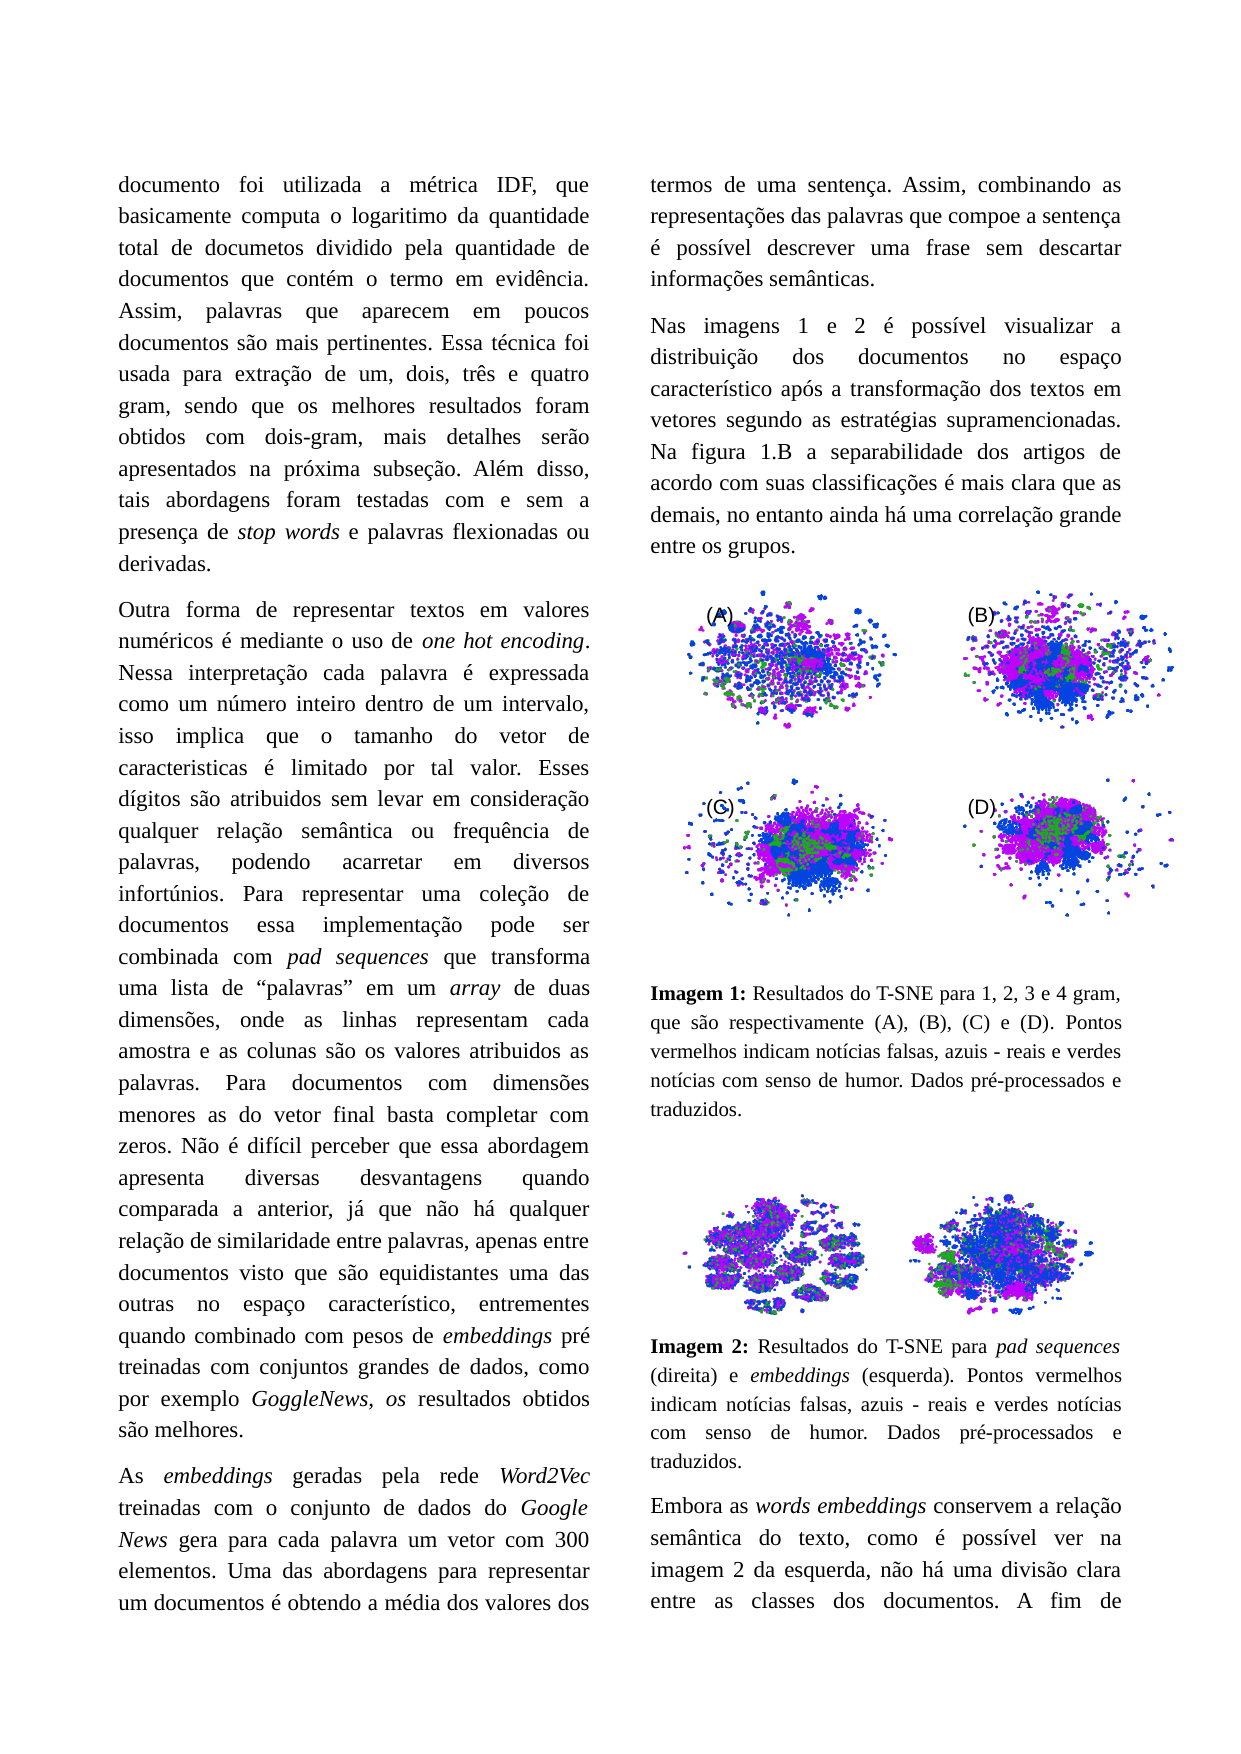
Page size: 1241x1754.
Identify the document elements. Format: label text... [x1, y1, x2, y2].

text Imagem 2: Resultados do T-SNE para pad sequences (direita) e embeddings (esquerda). Pontos vermelhos indicam notícias falsas, azuis - reais e verdes notícias com senso de humor. Dados pré-processados e traduzidos. [650, 1334, 1122, 1473]
picture [930, 766, 1189, 938]
picture [650, 578, 912, 750]
text Outra forma de representar textos em valores numéricos é mediante o uso de one hot encoding. Nessa interpretação cada palavra é expressada como um número inteiro dentro de um intervalo, isso implica que o tamanho do vetor de caracteristicas é limitado por tal valor. Esses dígitos são atribuidos sem levar em consideração qualquer relação semântica ou frequência de palavras, podendo acarretar em diversos infortúnios. Para representar uma coleção de documentos essa implementação pode ser combinada com pad sequences que transforma uma lista de “palavras” em um array de duas dimensões, onde as linhas representam cada amostra e as colunas são os valores atribuidos as palavras. Para documentos com dimensões menores as do vetor final basta completar com zeros. Não é difícil perceber que essa abordagem apresenta diversas desvantagens quando comparada a anterior, já que não há qualquer relação de similaridade entre palavras, apenas entre documentos visto que são equidistantes uma das outras no espaço característico, entrementes quando combinado com pesos de embeddings pré treinadas com conjuntos grandes de dados, como por exemplo GoggleNews, os resultados obtidos são melhores. [118, 596, 590, 1443]
picture [650, 766, 908, 938]
text documento foi utilizada a métrica IDF, que basicamente computa o logaritimo da quantidade total de documetos dividido pela quantidade de documentos que contém o termo em evidência. Assim, palavras que aparecem em poucos documentos são mais pertinentes. Essa técnica foi usada para extração de um, dois, três e quatro gram, sendo que os melhores resultados foram obtidos com dois-gram, mais detalhes serão apresentados na próxima subseção. Além disso, tais abordagens foram testadas com e sem a presença de stop words e palavras flexionadas ou derivadas. [118, 171, 590, 576]
text Embora as words embeddings conservem a relação semântica do texto, como é possível ver na imagem 2 da esquerda, não há uma divisão clara entre as classes dos documentos. A fim de [650, 1493, 1122, 1614]
text termos de uma sentença. Assim, combinando as representações das palavras que compoe a sentença é possível descrever uma frase sem descartar informações semânticas. [650, 171, 1122, 292]
text As embeddings geradas pela rede Word2Vec treinadas com o conjunto de dados do Google News gera para cada palavra um vetor com 300 elementos. Uma das abordagens para representar um documentos é obtendo a média dos valores dos [118, 1462, 590, 1615]
picture [930, 578, 1189, 750]
picture [650, 1183, 1109, 1334]
text Nas imagens 1 e 2 é possível visualizar a distribuição dos documentos no espaço característico após a transformação dos textos em vetores segundo as estratégias supramencionadas. Na figura 1.B a separabilidade dos artigos de acordo com suas classificações é mais clara que as demais, no entanto ainda há uma correlação grande entre os grupos. [650, 312, 1122, 559]
text Imagem 1: Resultados do T-SNE para 1, 2, 3 e 4 gram, que são respectivamente (A), (B), (C) e (D). Pontos vermelhos indicam notícias falsas, azuis - reais e verdes notícias com senso de humor. Dados pré-processados e traduzidos. [650, 981, 1122, 1121]
